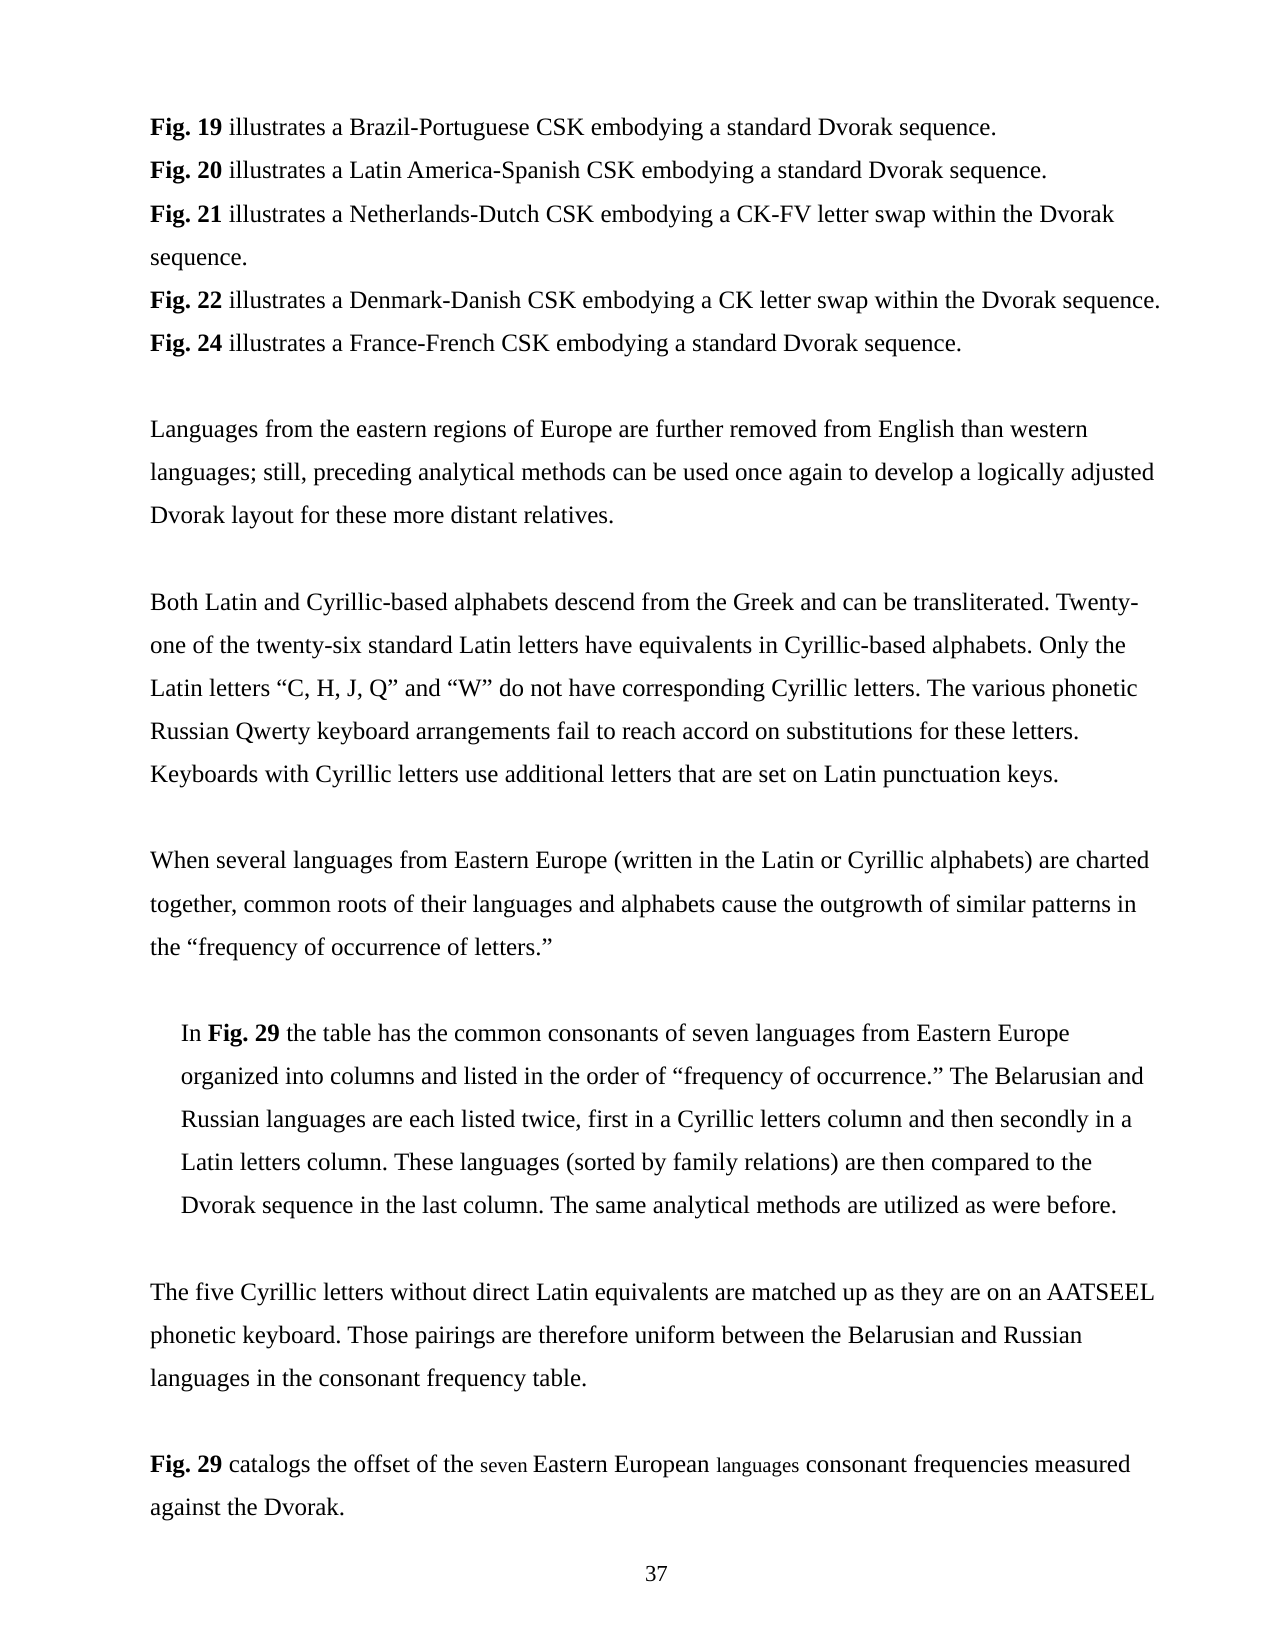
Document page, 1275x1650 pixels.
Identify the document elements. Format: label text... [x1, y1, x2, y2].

text When several languages from Eastern Europe (written in the Latin or Cyrillic alphabets) are charted together, common roots of their languages and alphabets cause the outgrowth of similar patterns in the “frequency of occurrence of letters.” [150, 846, 1162, 961]
text Fig. 29 catalogs the offset of the seven Eastern European languages consonant frequencies measured against the Dvorak. [150, 1449, 1162, 1521]
text Fig. 22 illustrates a Denmark-Danish CSK embodying a CK letter swap within the Dvorak sequence. [150, 285, 1162, 314]
text Fig. 24 illustrates a France-French CSK embodying a standard Dvorak sequence. [150, 328, 1162, 357]
text The five Cyrillic letters without direct Latin equivalents are matched up as they are on an AATSEEL phonetic keyboard. Those pairings are therefore uniform between the Belarusian and Russian languages in the consonant frequency table. [150, 1277, 1162, 1392]
text Languages from the eastern regions of Europe are further removed from English than western languages; still, preceding analytical methods can be used once again to develop a logically adjusted Dvorak layout for these more distant relatives. [150, 414, 1162, 529]
text Fig. 21 illustrates a Netherlands-Dutch CSK embodying a CK-FV letter swap within the Dvorak sequence. [150, 199, 1162, 271]
text In Fig. 29 the table has the common consonants of seven languages from Eastern Europe organized into columns and listed in the order of “frequency of occurrence.” The Belarusian and Russian languages are each listed twice, first in a Cyrillic letters column and then secondly in a Latin letters column. These languages (sorted by family relations) are then compared to the Dvorak sequence in the last column. The same analytical methods are utilized as were before. [181, 1018, 1162, 1219]
text Both Latin and Cyrillic-based alphabets descend from the Greek and can be transliterated. Twenty-one of the twenty-six standard Latin letters have equivalents in Cyrillic-based alphabets. Only the Latin letters “C, H, J, Q” and “W” do not have corresponding Cyrillic letters. The various phonetic Russian Qwerty keyboard arrangements fail to reach accord on substitutions for these letters. Keyboards with Cyrillic letters use additional letters that are set on Latin punctuation keys. [150, 587, 1162, 788]
text Fig. 19 illustrates a Brazil-Portuguese CSK embodying a standard Dvorak sequence. [150, 112, 1162, 141]
text Fig. 20 illustrates a Latin America-Spanish CSK embodying a standard Dvorak sequence. [150, 156, 1162, 184]
